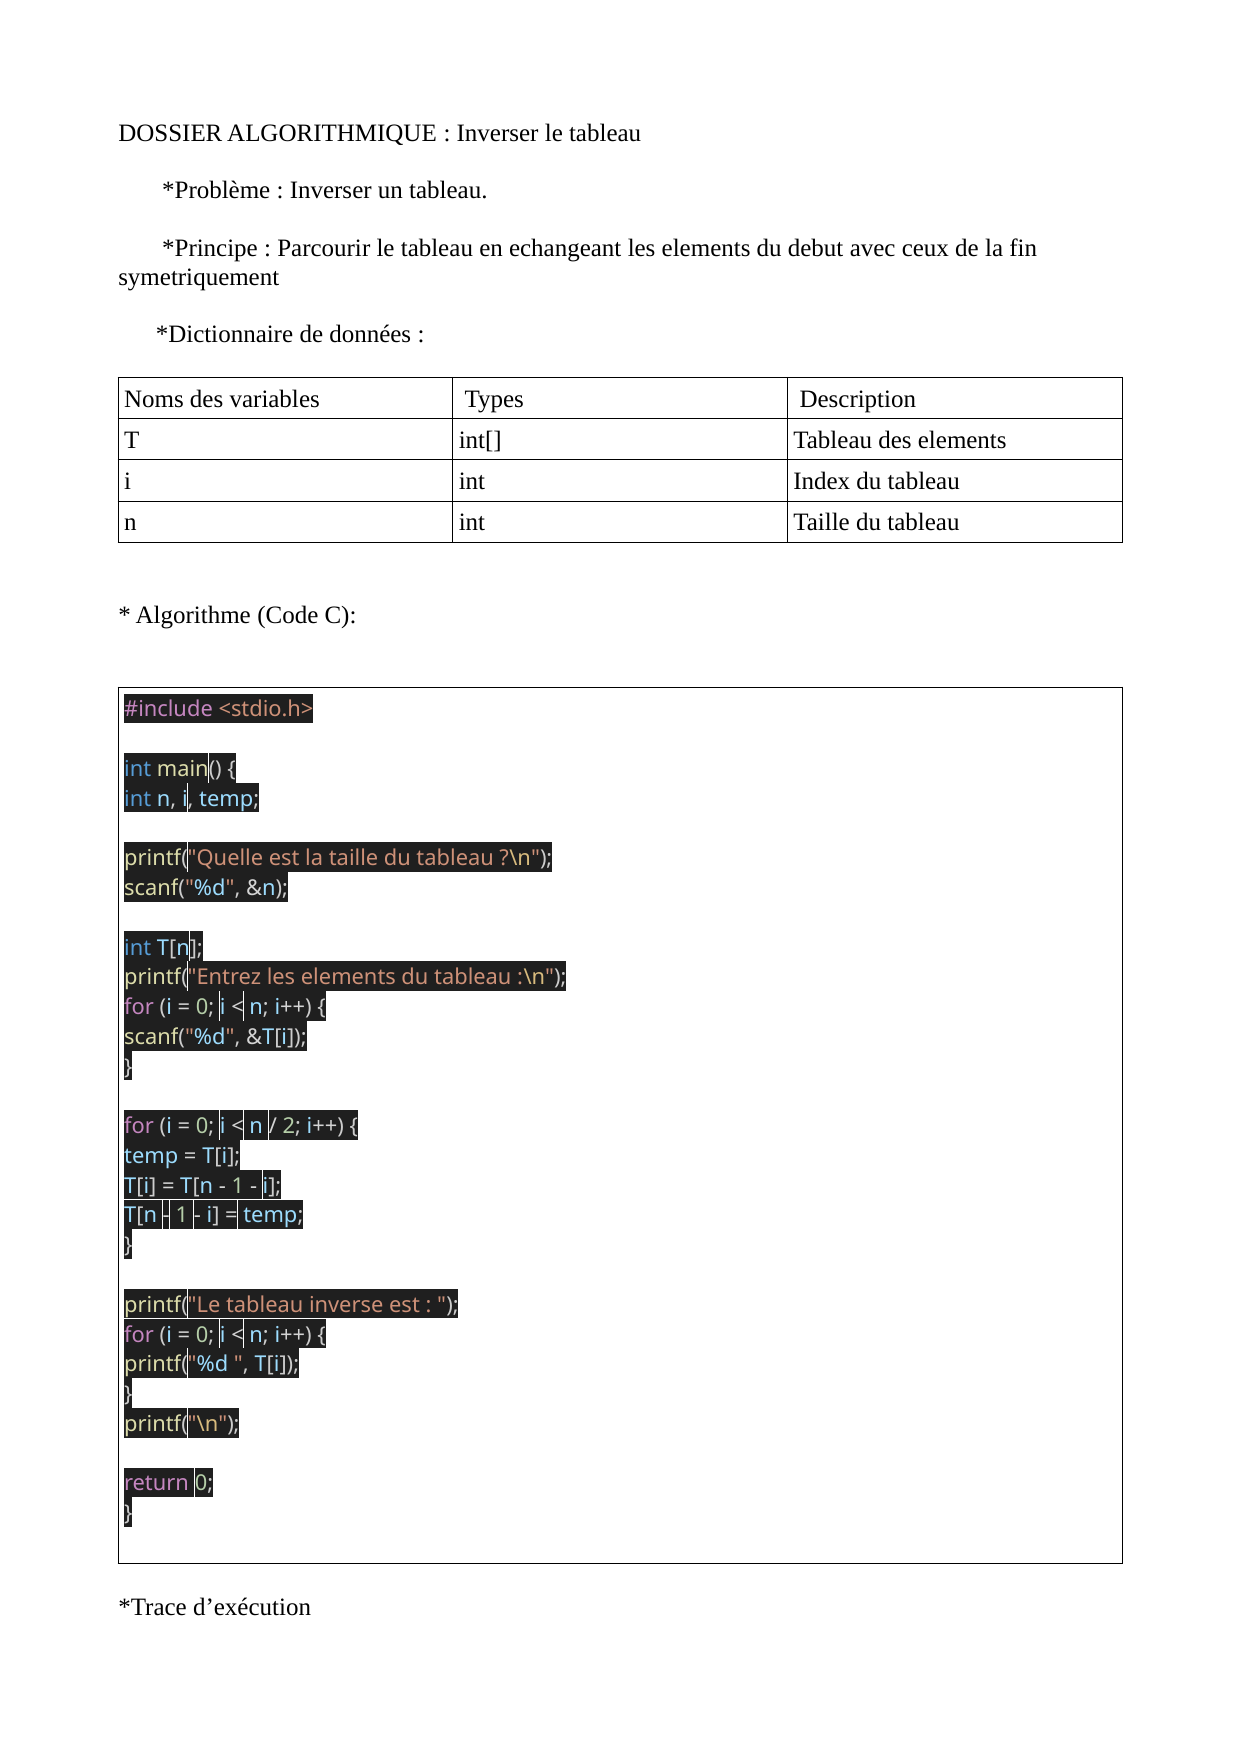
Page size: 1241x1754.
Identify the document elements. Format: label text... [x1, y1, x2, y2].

table_cell int [453, 502, 787, 542]
text *Trace d’exécution [118, 1592, 1122, 1621]
text * Algorithme (Code C): [118, 600, 1122, 629]
text *Principe : Parcourir le tableau en echangeant les elements du debut avec ceux de la fin symetriquement [118, 233, 1122, 291]
table_header #include <stdio.h> int main() { int n, i, temp; printf("Quelle est la taille du tableau ?\n"); scanf("%d", &n); int T[n]; printf("Entrez les elements du tableau :\n"); for (i = 0; i < n; i++) { scanf("%d", &T[i]); } for (i = 0; i < n / 2; i++) { temp = T[i]; T[i] = T[n - 1 - i]; T[n - 1 - i] = temp; } printf("Le tableau inverse est : "); for (i = 0; i < n; i++) { printf("%d ", T[i]); } printf("\n"); return 0; } [119, 688, 1122, 1562]
table_cell n [119, 502, 452, 542]
table_cell T [119, 419, 452, 459]
table_cell int [453, 460, 787, 501]
text *Dictionnaire de données : [118, 319, 1122, 348]
text DOSSIER ALGORITHMIQUE : Inverser le tableau [118, 118, 1122, 147]
table_header Noms des variables [119, 378, 452, 418]
table_cell Index du tableau [788, 460, 1122, 501]
table_cell int[] [453, 419, 787, 459]
table_cell Taille du tableau [788, 502, 1122, 542]
table_header Description [788, 378, 1122, 418]
table_header Types [453, 378, 787, 418]
table_cell i [119, 460, 452, 501]
table_cell Tableau des elements [788, 419, 1122, 459]
text *Problème : Inverser un tableau. [118, 176, 1122, 204]
